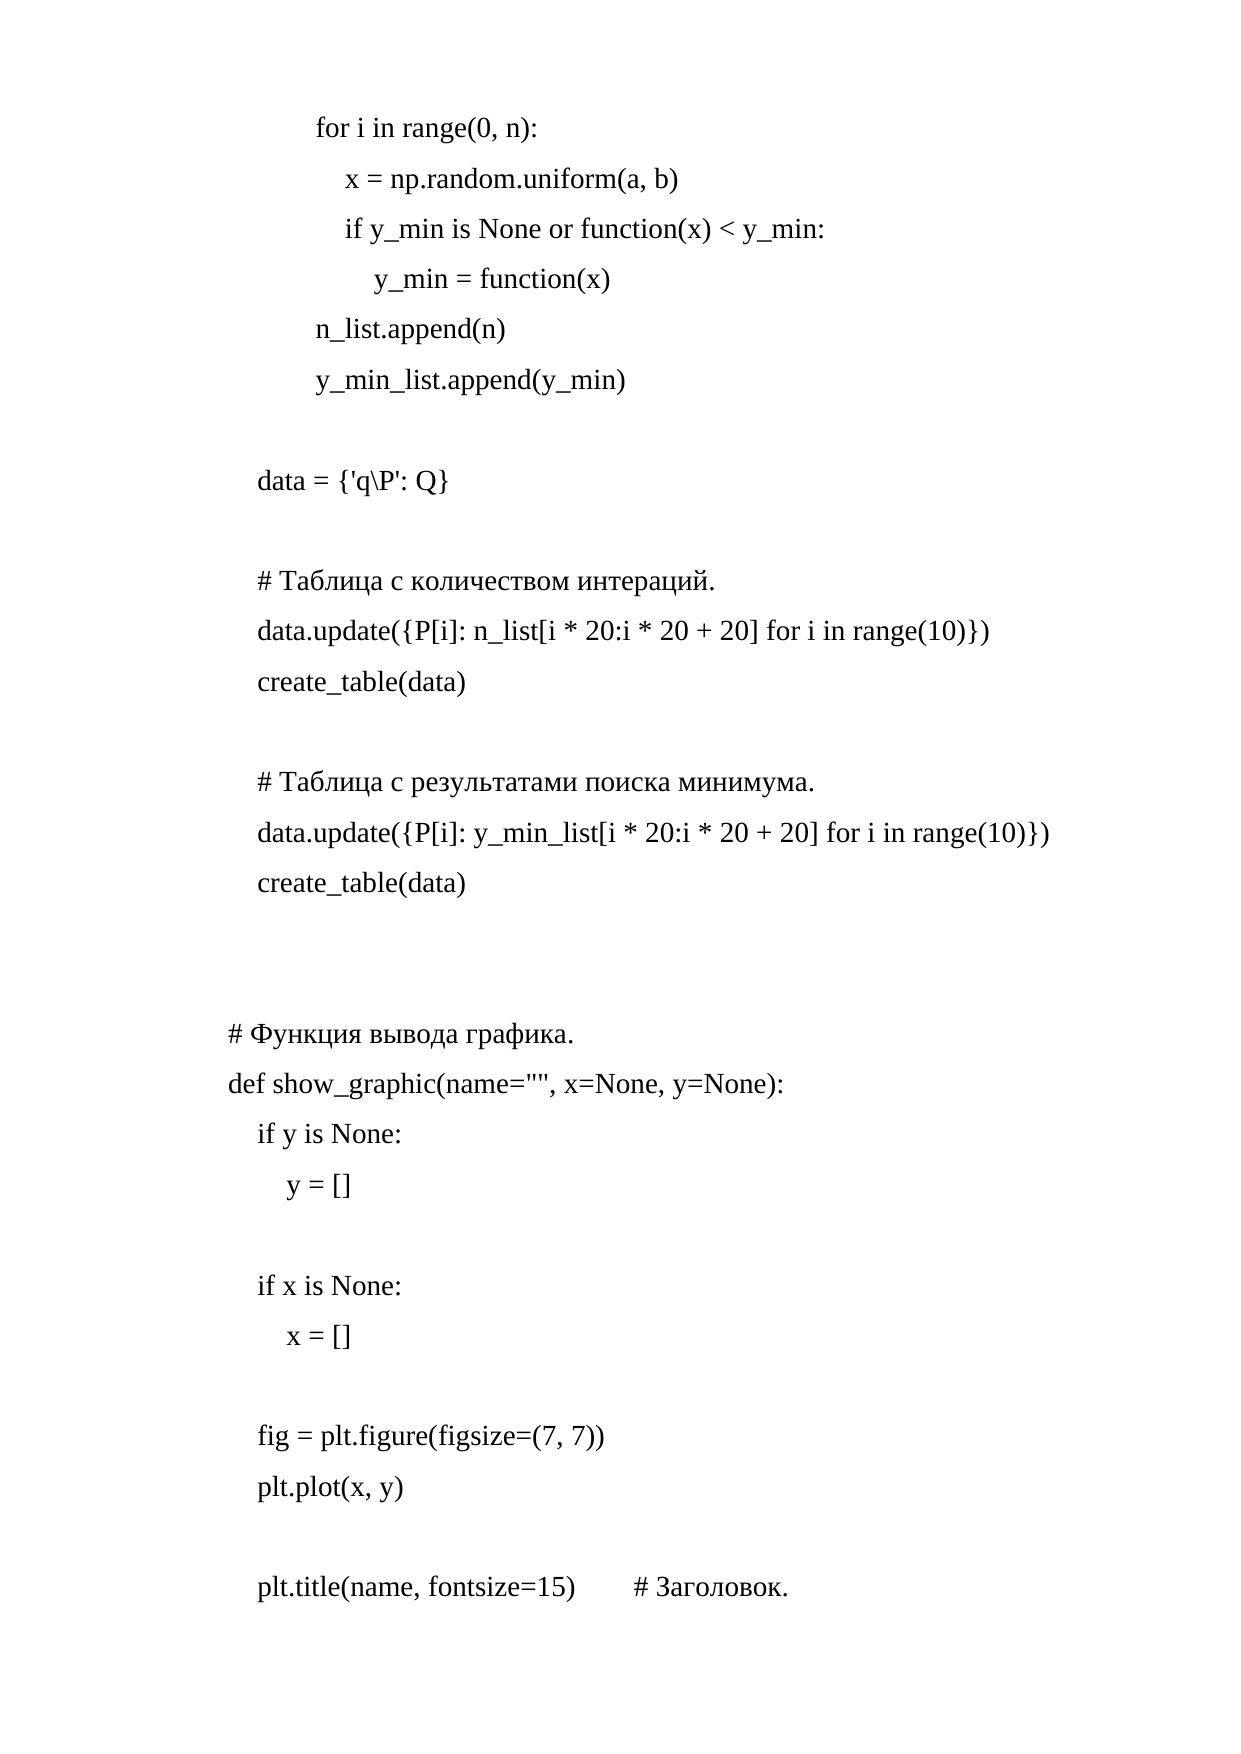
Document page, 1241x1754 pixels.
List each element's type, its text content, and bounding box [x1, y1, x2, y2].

text y = [] [228, 1167, 1176, 1201]
text def show_graphic(name="", x=None, y=None): [228, 1066, 1176, 1100]
text data.update({P[i]: n_list[i * 20:i * 20 + 20] for i in range(10)}) [228, 613, 1176, 647]
text # Таблица с результатами поиска минимума. [228, 764, 1176, 798]
text if y is None: [228, 1117, 1176, 1150]
text y_min = function(x) [228, 261, 1176, 295]
text if x is None: [228, 1268, 1176, 1301]
text n_list.append(n) [228, 312, 1176, 345]
text fig = plt.figure(figsize=(7, 7)) [228, 1418, 1176, 1452]
text y_min_list.append(y_min) [228, 362, 1176, 396]
text data = {'q\P': Q} [228, 463, 1176, 496]
text for i in range(0, n): [228, 110, 1176, 144]
text create_table(data) [228, 865, 1176, 899]
text if y_min is None or function(x) < y_min: [228, 211, 1176, 244]
text x = np.random.uniform(a, b) [228, 161, 1176, 194]
text create_table(data) [228, 664, 1176, 697]
text plt.title(name, fontsize=15) # Заголовок. [228, 1569, 1176, 1603]
text data.update({P[i]: y_min_list[i * 20:i * 20 + 20] for i in range(10)}) [228, 815, 1176, 848]
text x = [] [228, 1318, 1176, 1351]
text # Таблица с количеством интераций. [228, 563, 1176, 597]
text plt.plot(x, y) [228, 1469, 1176, 1502]
text # Функция вывода графика. [228, 1016, 1176, 1049]
